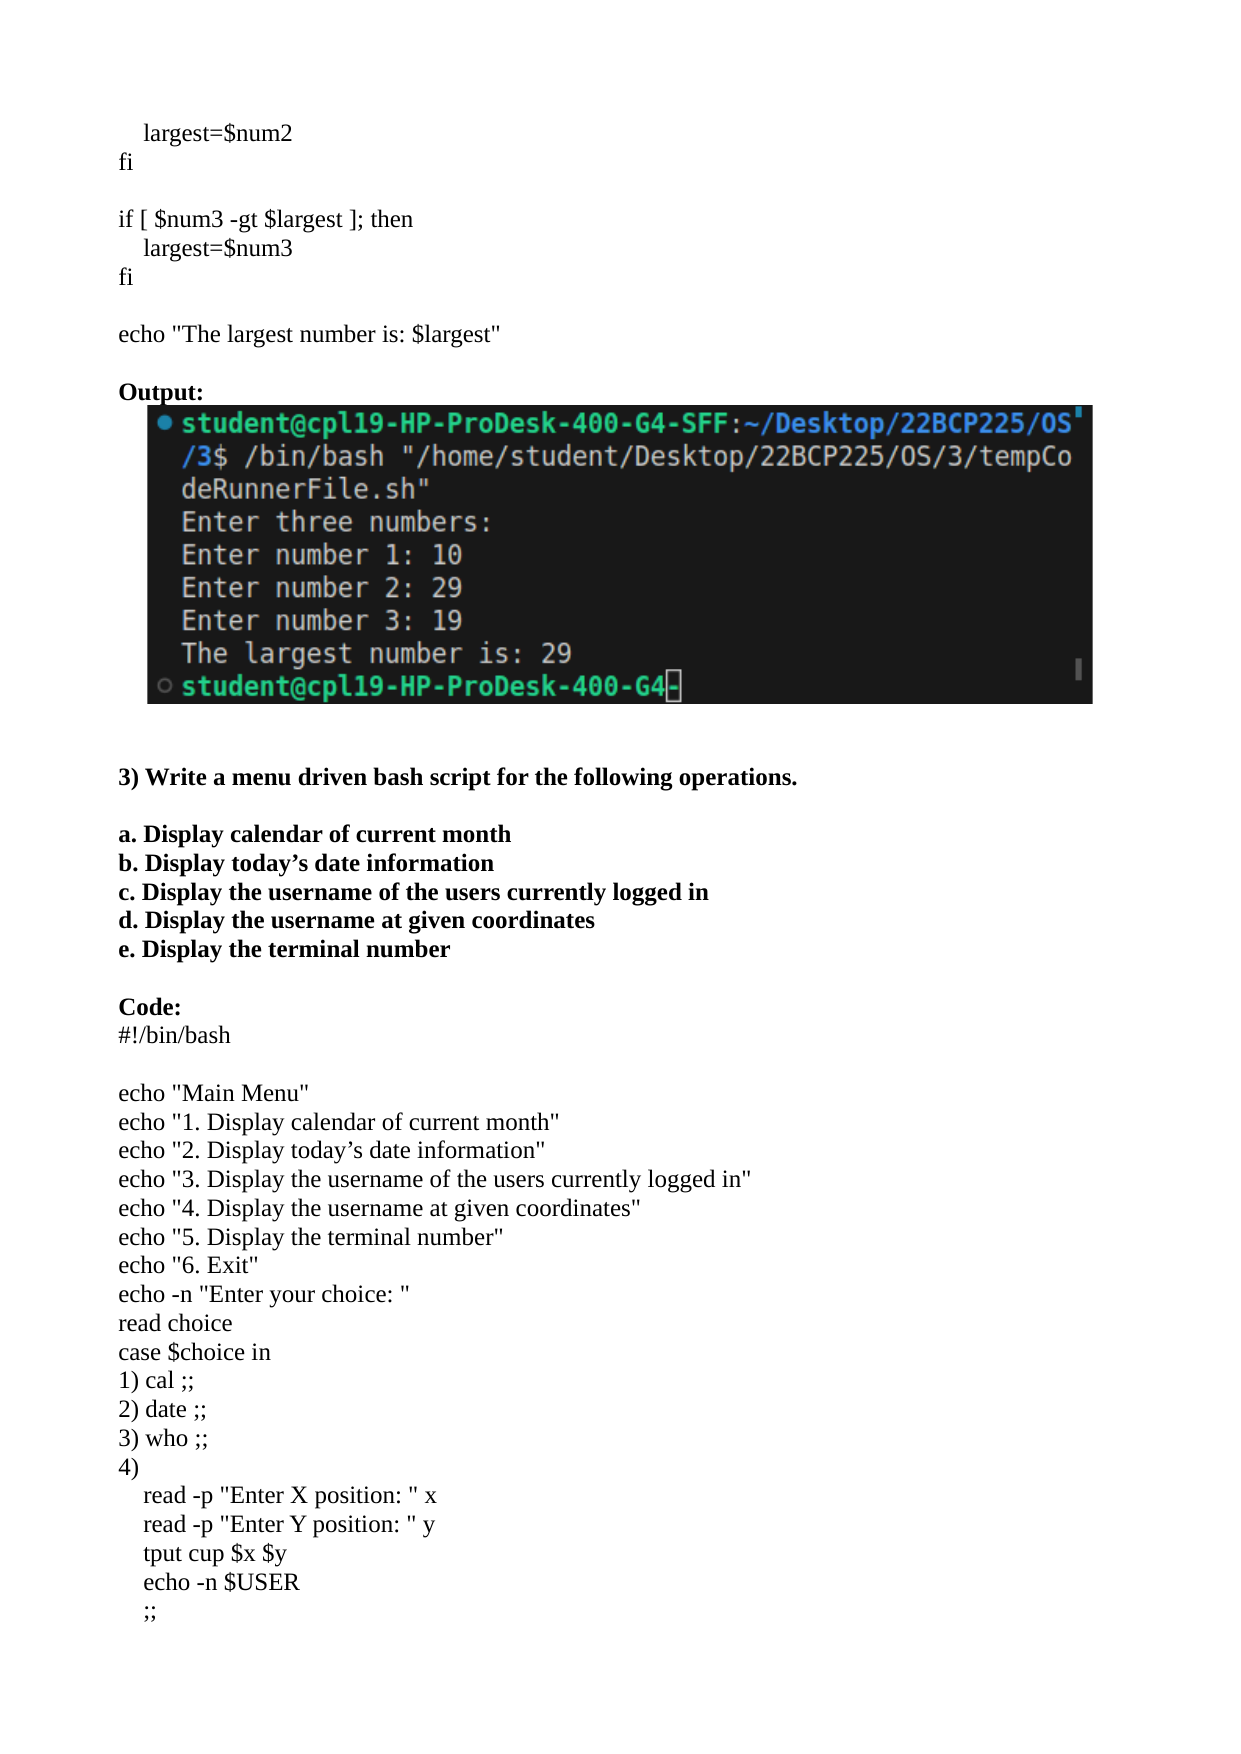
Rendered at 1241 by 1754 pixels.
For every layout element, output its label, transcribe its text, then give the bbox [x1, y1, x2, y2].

text Code: [118, 992, 1122, 1020]
text fi [118, 147, 1122, 176]
text e. Display the terminal number [118, 934, 1122, 963]
text a. Display calendar of current month [118, 819, 1122, 848]
text echo -n $USER [118, 1567, 1122, 1595]
text read choice [118, 1308, 1122, 1337]
text echo "6. Exit" [118, 1250, 1122, 1279]
text if [ $num3 -gt $largest ]; then [118, 204, 1122, 233]
text read -p "Enter Y position: " y [118, 1509, 1122, 1538]
text Output: [118, 377, 1122, 406]
text echo "3. Display the username of the users currently logged in" [118, 1164, 1122, 1193]
text largest=$num2 [118, 118, 1122, 147]
text d. Display the username at given coordinates [118, 905, 1122, 934]
text 1) cal ;; [118, 1365, 1122, 1394]
text 3) who ;; [118, 1423, 1122, 1452]
text largest=$num3 [118, 233, 1122, 262]
text case $choice in [118, 1337, 1122, 1365]
picture [147, 405, 1093, 704]
text echo -n "Enter your choice: " [118, 1279, 1122, 1308]
text read -p "Enter X position: " x [118, 1480, 1122, 1509]
text 4) [118, 1452, 1122, 1480]
text echo "Main Menu" [118, 1078, 1122, 1107]
text tput cup $x $y [118, 1538, 1122, 1567]
text 3) Write a menu driven bash script for the following operations. [118, 762, 1122, 790]
text 2) date ;; [118, 1394, 1122, 1423]
text echo "4. Display the username at given coordinates" [118, 1193, 1122, 1222]
text echo "5. Display the terminal number" [118, 1222, 1122, 1250]
text b. Display today’s date information [118, 848, 1122, 877]
text #!/bin/bash [118, 1020, 1122, 1049]
text echo "2. Display today’s date information" [118, 1135, 1122, 1164]
text ;; [118, 1595, 1122, 1624]
text c. Display the username of the users currently logged in [118, 877, 1122, 905]
text fi [118, 262, 1122, 291]
text echo "The largest number is: $largest" [118, 319, 1122, 348]
text echo "1. Display calendar of current month" [118, 1107, 1122, 1135]
